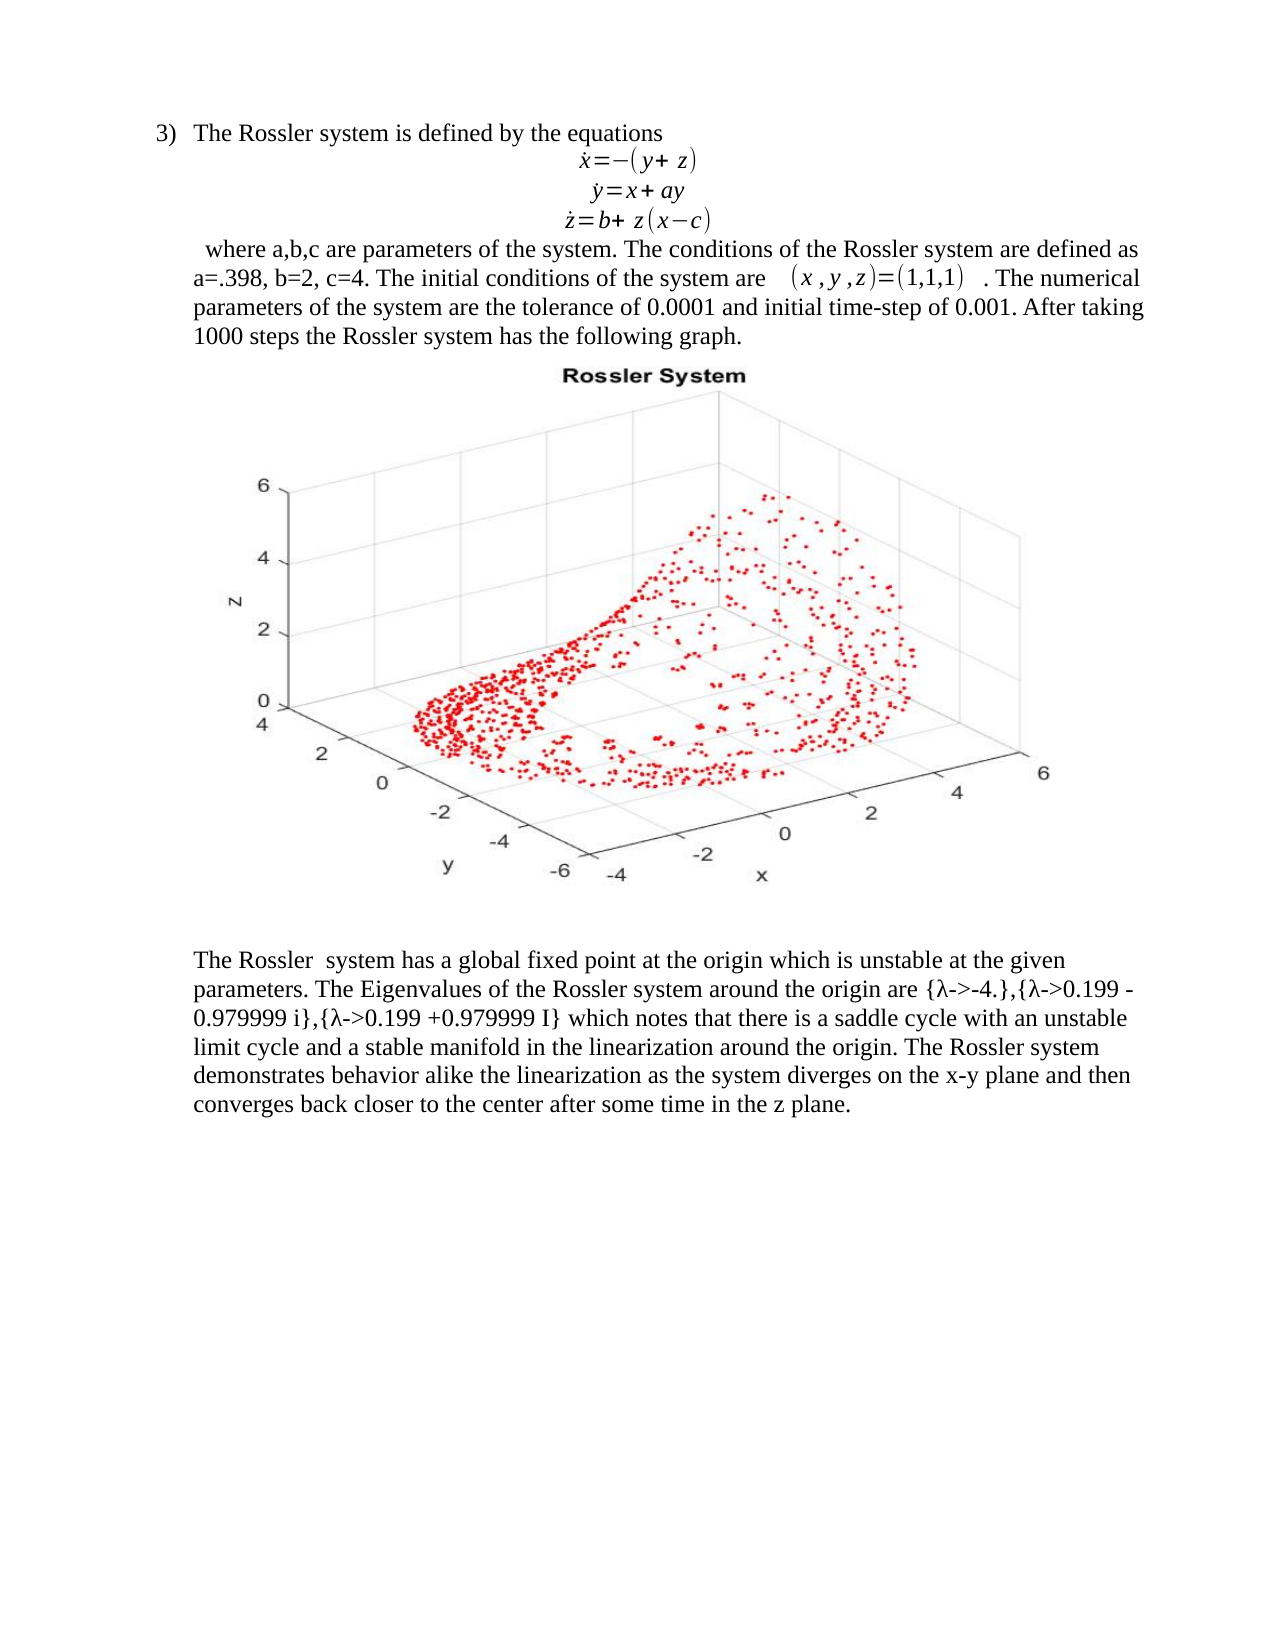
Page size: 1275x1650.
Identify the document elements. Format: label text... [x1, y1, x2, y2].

list The Rossler system has a global fixed point at the origin which is unstable at the given parameters. The Eigenvalues of the Rossler system around the origin are {λ->-4.},{λ->0.199 -0.979999 i},{λ->0.199 +0.979999 I} which notes that there is a saddle cycle with an unstable limit cycle and a stable manifold in the linearization around the origin. The Rossler system demonstrates behavior alike the linearization as the system diverges on the x-y plane and then converges back closer to the center after some time in the z plane. [156, 945, 1157, 1118]
list a=.398, b=2, c=4. The initial conditions of the system are . The numerical parameters of the system are the tolerance of 0.0001 and initial time-step of 0.001. After taking 1000 steps the Rossler system has the following graph. [156, 263, 1157, 350]
list where a,b,c are parameters of the system. The conditions of the Rossler system are defined as [156, 234, 1157, 263]
list The Rossler system is defined by the equations [156, 118, 1157, 147]
picture [166, 350, 1109, 917]
